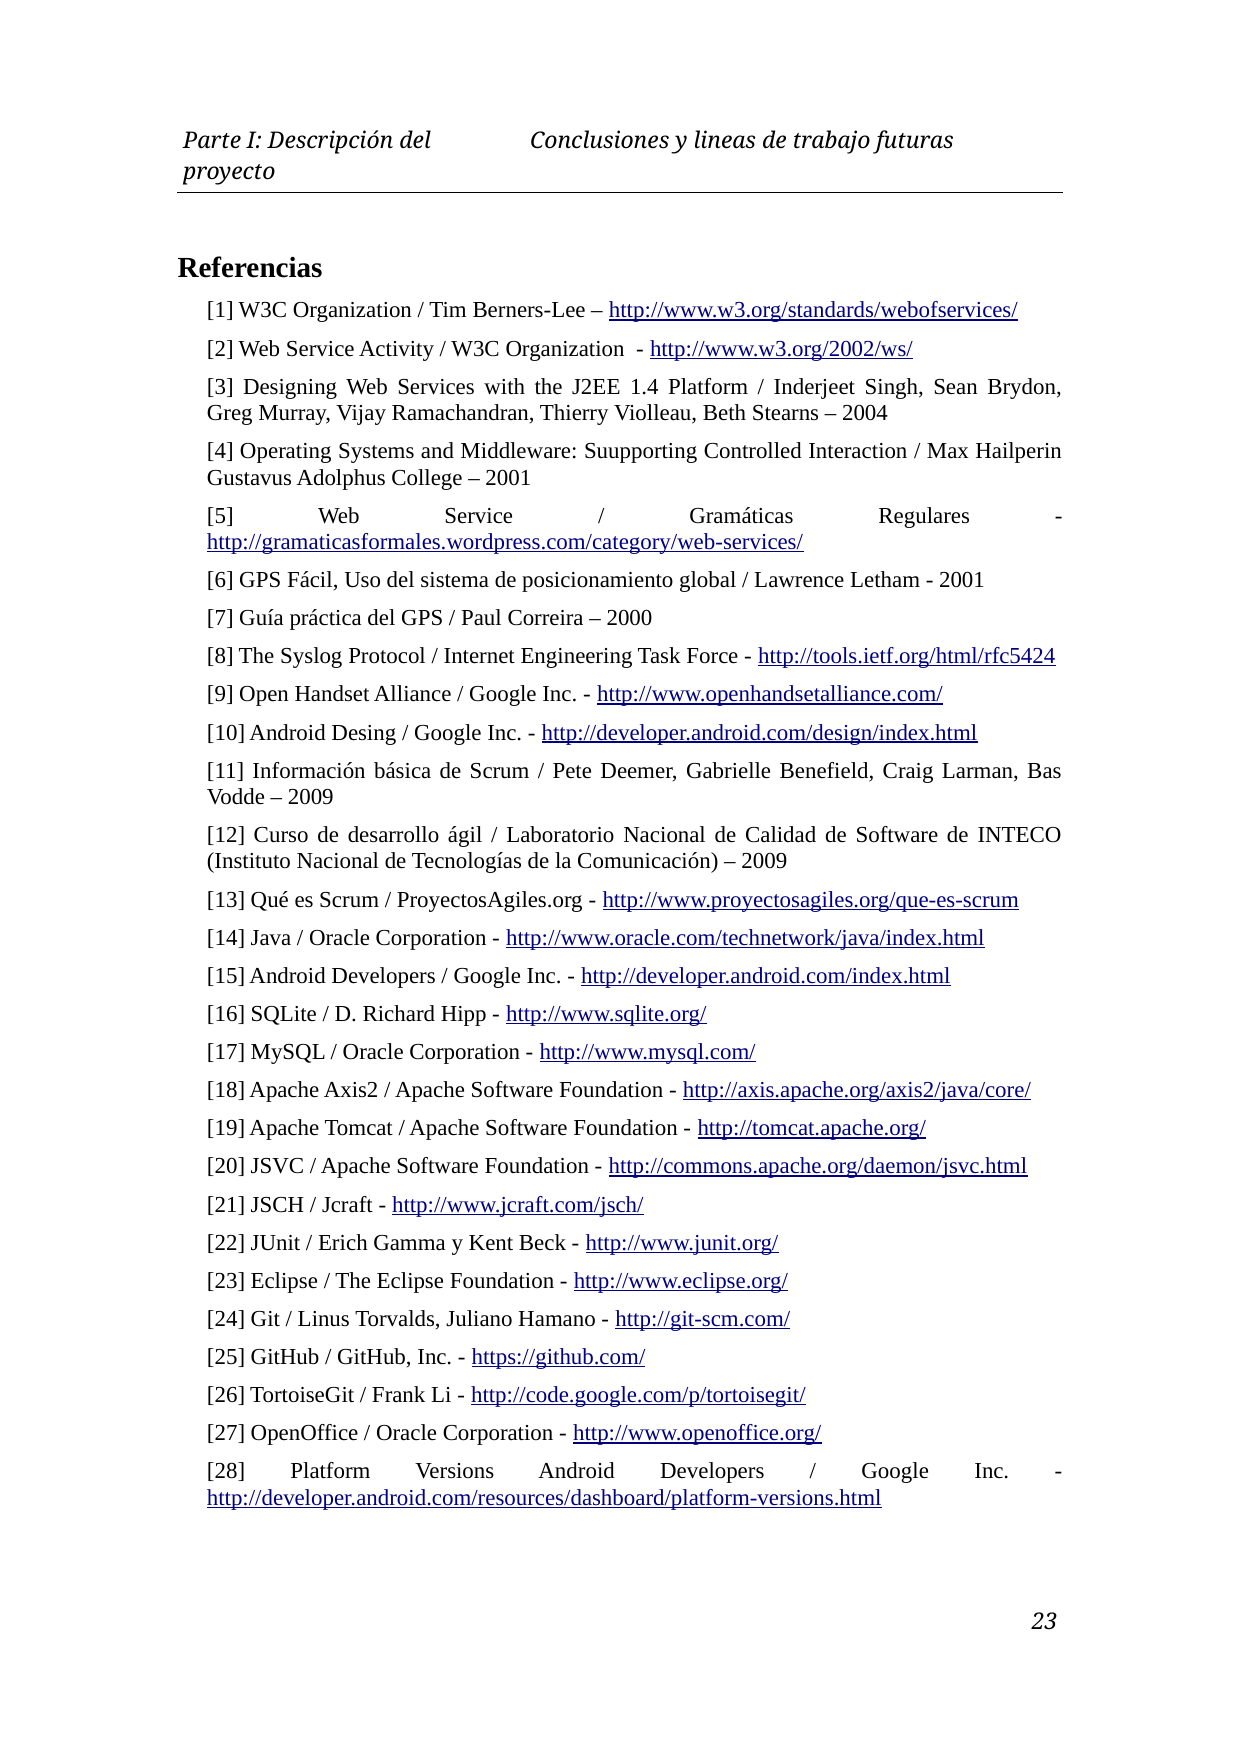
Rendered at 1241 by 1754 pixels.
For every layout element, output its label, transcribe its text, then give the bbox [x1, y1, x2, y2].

list [17] MySQL / Oracle Corporation - http://www.mysql.com/ [177, 1038, 1063, 1064]
list [23] Eclipse / The Eclipse Foundation - http://www.eclipse.org/ [177, 1267, 1063, 1293]
list [14] Java / Oracle Corporation - http://www.oracle.com/technetwork/java/index.html [177, 924, 1063, 950]
list [9] Open Handset Alliance / Google Inc. - http://www.openhandsetalliance.com/ [177, 681, 1063, 707]
list [18] Apache Axis2 / Apache Software Foundation - http://axis.apache.org/axis2/java/core/ [177, 1076, 1063, 1103]
list [2] Web Service Activity / W3C Organization - http://www.w3.org/2002/ws/ [177, 334, 1063, 361]
list [26] TortoiseGit / Frank Li - http://code.google.com/p/tortoisegit/ [177, 1381, 1063, 1408]
list [21] JSCH / Jcraft - http://www.jcraft.com/jsch/ [177, 1191, 1063, 1217]
list [4] Operating Systems and Middleware: Suupporting Controlled Interaction / Max Hailperin Gustavus Adolphus College – 2001 [177, 437, 1063, 490]
list [7] Guía práctica del GPS / Paul Correira – 2000 [177, 604, 1063, 631]
list [11] Información básica de Scrum / Pete Deemer, Gabrielle Benefield, Craig Larman, Bas Vodde – 2009 [177, 757, 1063, 809]
list [20] JSVC / Apache Software Foundation - http://commons.apache.org/daemon/jsvc.html [177, 1153, 1063, 1179]
list [16] SQLite / D. Richard Hipp - http://www.sqlite.org/ [177, 1000, 1063, 1026]
list [28] Platform Versions Android Developers / Google Inc. - http://developer.android.com/resources/dashboard/platform-versions.html [177, 1458, 1063, 1510]
list [6] GPS Fácil, Uso del sistema de posicionamiento global / Lawrence Letham - 2001 [177, 566, 1063, 592]
list [10] Android Desing / Google Inc. - http://developer.android.com/design/index.html [177, 719, 1063, 745]
list [12] Curso de desarrollo ágil / Laboratorio Nacional de Calidad de Software de INTECO (Instituto Nacional de Tecnologías de la Comunicación) – 2009 [177, 821, 1063, 874]
list [15] Android Developers / Google Inc. - http://developer.android.com/index.html [177, 962, 1063, 988]
list [3] Designing Web Services with the J2EE 1.4 Platform / Inderjeet Singh, Sean Brydon, Greg Murray, Vijay Ramachandran, Thierry Violleau, Beth Stearns – 2004 [177, 373, 1063, 425]
list [19] Apache Tomcat / Apache Software Foundation - http://tomcat.apache.org/ [177, 1114, 1063, 1141]
list [25] GitHub / GitHub, Inc. - https://github.com/ [177, 1343, 1063, 1369]
list [24] Git / Linus Torvalds, Juliano Hamano - http://git-scm.com/ [177, 1305, 1063, 1331]
list [5] Web Service / Gramáticas Regulares - http://gramaticasformales.wordpress.com/category/web-services/ [177, 502, 1063, 554]
list [8] The Syslog Protocol / Internet Engineering Task Force - http://tools.ietf.org/html/rfc5424 [177, 642, 1063, 669]
list [13] Qué es Scrum / ProyectosAgiles.org - http://www.proyectosagiles.org/que-es-scrum [177, 886, 1063, 912]
text Referencias [177, 250, 1063, 284]
list [27] OpenOffice / Oracle Corporation - http://www.openoffice.org/ [177, 1419, 1063, 1446]
list [22] JUnit / Erich Gamma y Kent Beck - http://www.junit.org/ [177, 1229, 1063, 1255]
list [1] W3C Organization / Tim Berners-Lee – http://www.w3.org/standards/webofservices/ [177, 296, 1063, 323]
